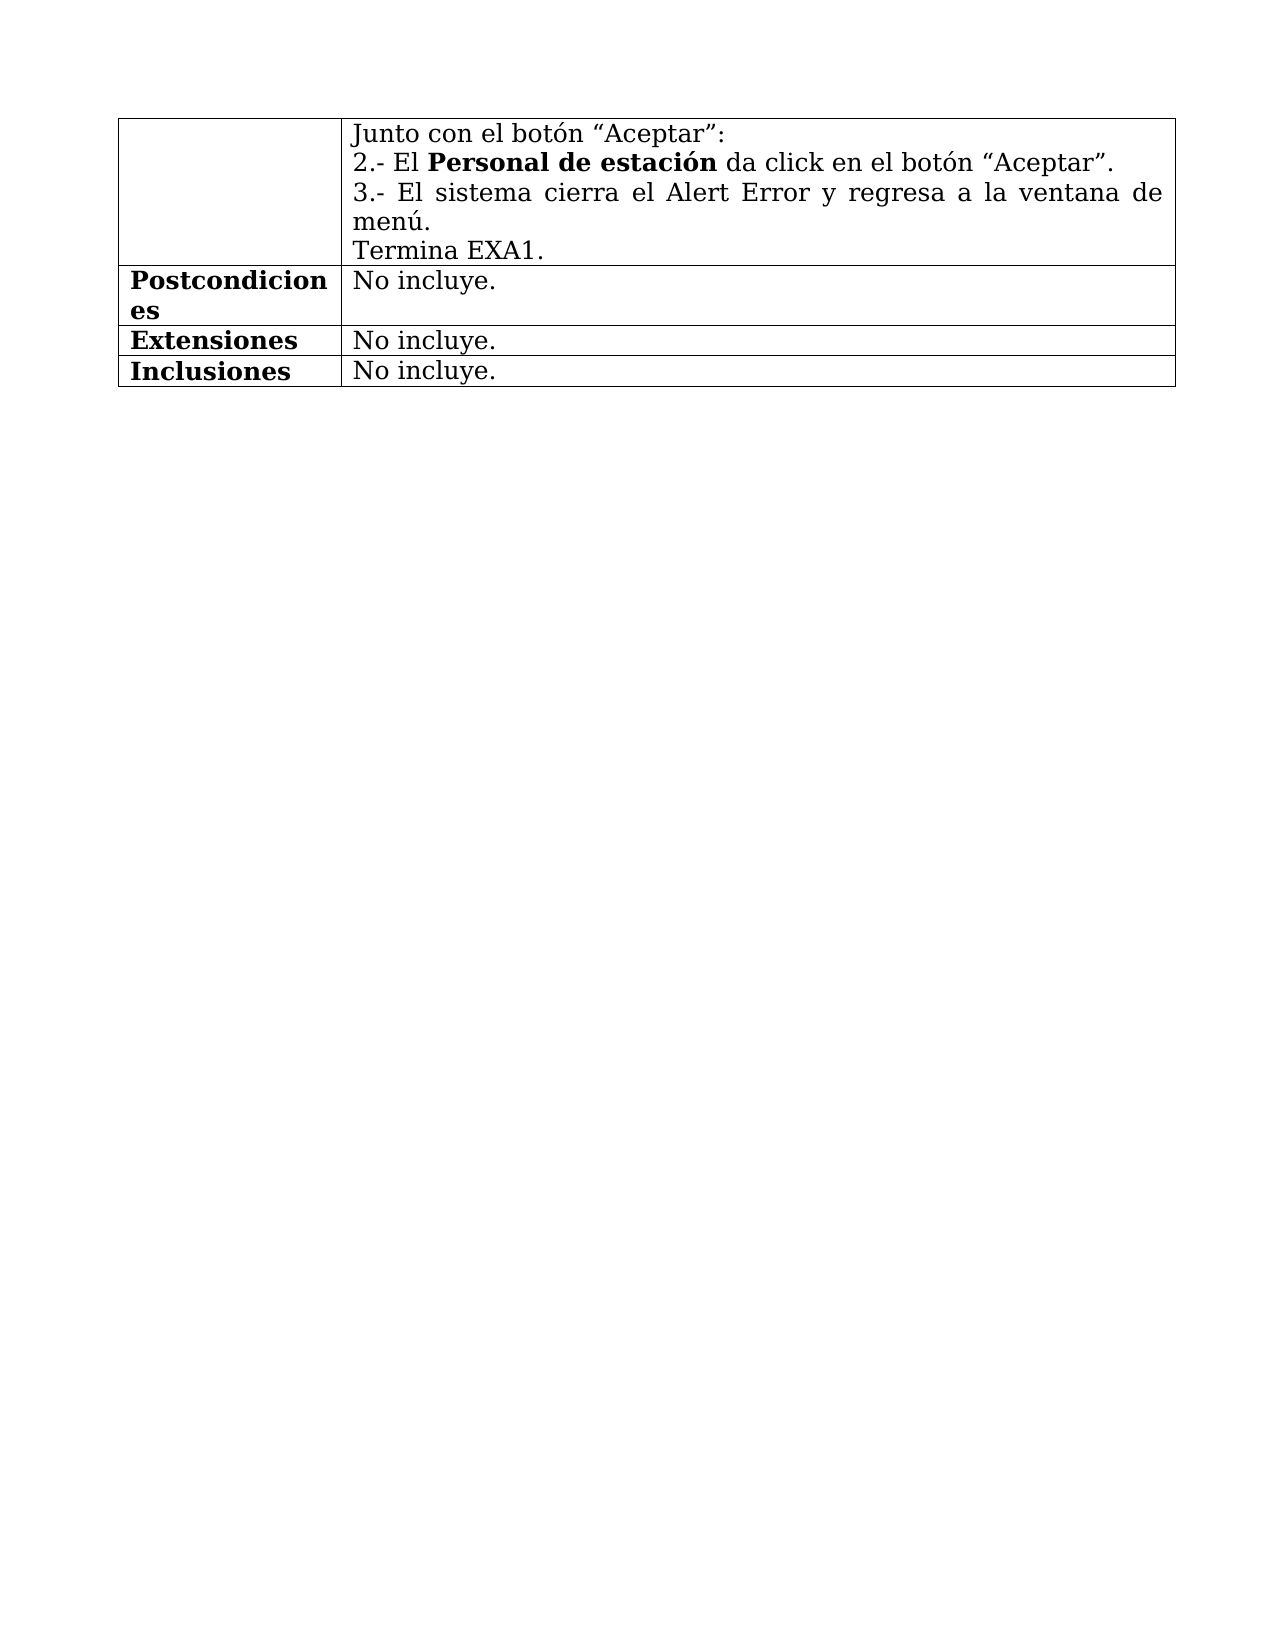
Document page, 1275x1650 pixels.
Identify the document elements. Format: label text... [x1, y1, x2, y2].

table_cell Postcondiciones [119, 266, 341, 325]
table_cell Junto con el botón “Aceptar”: 2.- El Personal de estación da click en el botón “Aceptar”. 3.- El sistema cierra el Alert Error y regresa a la ventana de menú. Termina EXA1. [342, 119, 1175, 265]
table_cell Extensiones [119, 326, 341, 355]
table_cell [119, 119, 341, 265]
table_cell No incluye. [342, 326, 1175, 355]
table_cell Inclusiones [119, 356, 341, 386]
table_cell No incluye. [342, 266, 1175, 325]
table_cell No incluye. [342, 356, 1175, 386]
